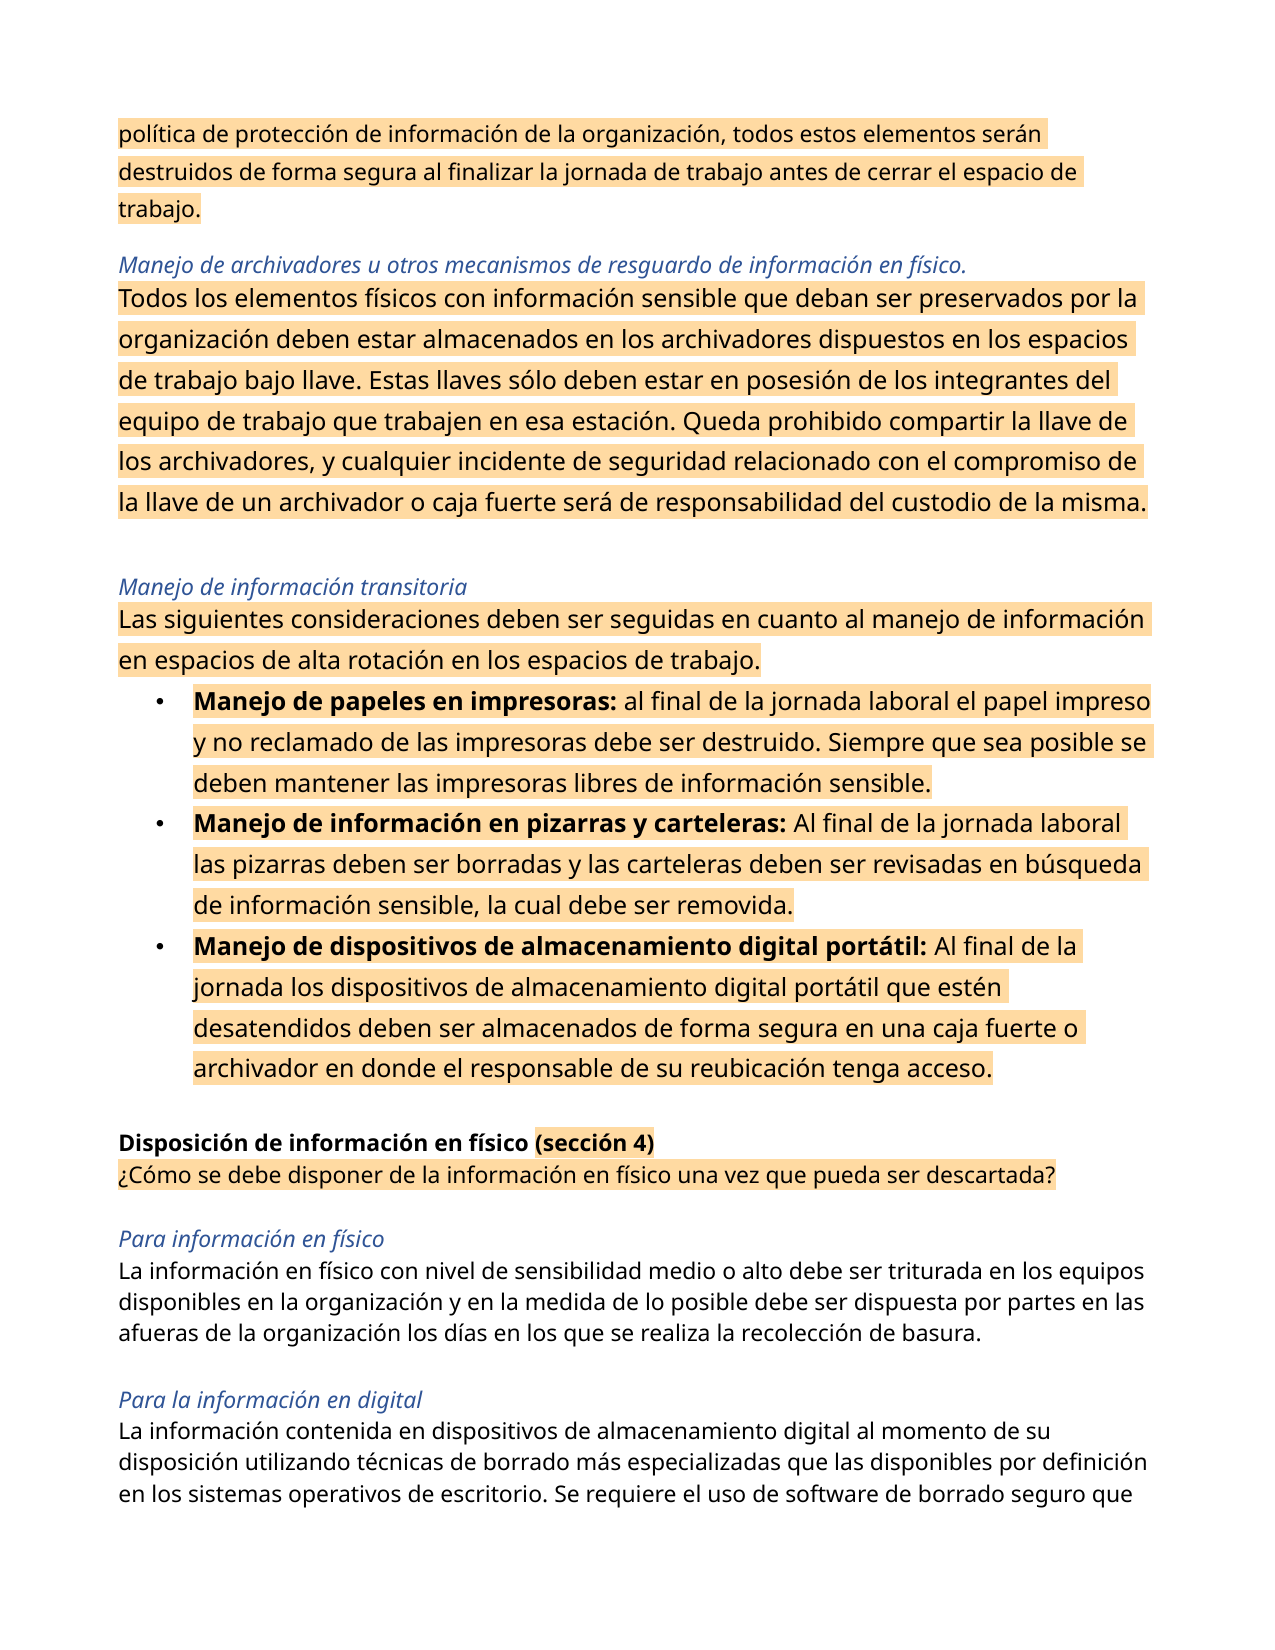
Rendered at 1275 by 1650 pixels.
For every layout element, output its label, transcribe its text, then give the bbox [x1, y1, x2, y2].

text Las siguientes consideraciones deben ser seguidas en cuanto al manejo de información en espacios de alta rotación en los espacios de trabajo. [118, 602, 1157, 677]
list Manejo de dispositivos de almacenamiento digital portátil: Al final de la jornada los dispositivos de almacenamiento digital portátil que estén desatendidos deben ser almacenados de forma segura en una caja fuerte o archivador en donde el responsable de su reubicación tenga acceso. [156, 928, 1157, 1085]
subtitle Para información en físico [118, 1223, 1157, 1255]
text La información contenida en dispositivos de almacenamiento digital al momento de su disposición utilizando técnicas de borrado más especializadas que las disponibles por definición en los sistemas operativos de escritorio. Se requiere el uso de software de borrado seguro que [118, 1415, 1157, 1509]
list Manejo de información en pizarras y carteleras: Al final de la jornada laboral las pizarras deben ser borradas y las carteleras deben ser revisadas en búsqueda de información sensible, la cual debe ser removida. [156, 806, 1157, 922]
text ¿Cómo se debe disponer de la información en físico una vez que pueda ser descartada? [118, 1158, 1157, 1190]
text Todos los elementos físicos con información sensible que deban ser preservados por la organización deben estar almacenados en los archivadores dispuestos en los espacios de trabajo bajo llave. Estas llaves sólo deben estar en posesión de los integrantes del equipo de trabajo que trabajen en esa estación. Queda prohibido compartir la llave de los archivadores, y cualquier incidente de seguridad relacionado con el compromiso de la llave de un archivador o caja fuerte será de responsabilidad del custodio de la misma. [118, 281, 1157, 519]
text La información en físico con nivel de sensibilidad medio o alto debe ser triturada en los equipos disponibles en la organización y en la medida de lo posible debe ser dispuesta por partes en las afueras de la organización los días en los que se realiza la recolección de basura. [118, 1255, 1157, 1348]
subtitle Manejo de archivadores u otros mecanismos de resguardo de información en físico. [118, 249, 1157, 281]
subtitle Manejo de información transitoria [118, 571, 1157, 602]
text política de protección de información de la organización, todos estos elementos serán destruidos de forma segura al finalizar la jornada de trabajo antes de cerrar el espacio de trabajo. [118, 118, 1157, 224]
subtitle Disposición de información en físico (sección 4) [118, 1127, 1157, 1158]
list Manejo de papeles en impresoras: al final de la jornada laboral el papel impreso y no reclamado de las impresoras debe ser destruido. Siempre que sea posible se deben mantener las impresoras libres de información sensible. [156, 683, 1157, 799]
subtitle Para la información en digital [118, 1384, 1157, 1415]
